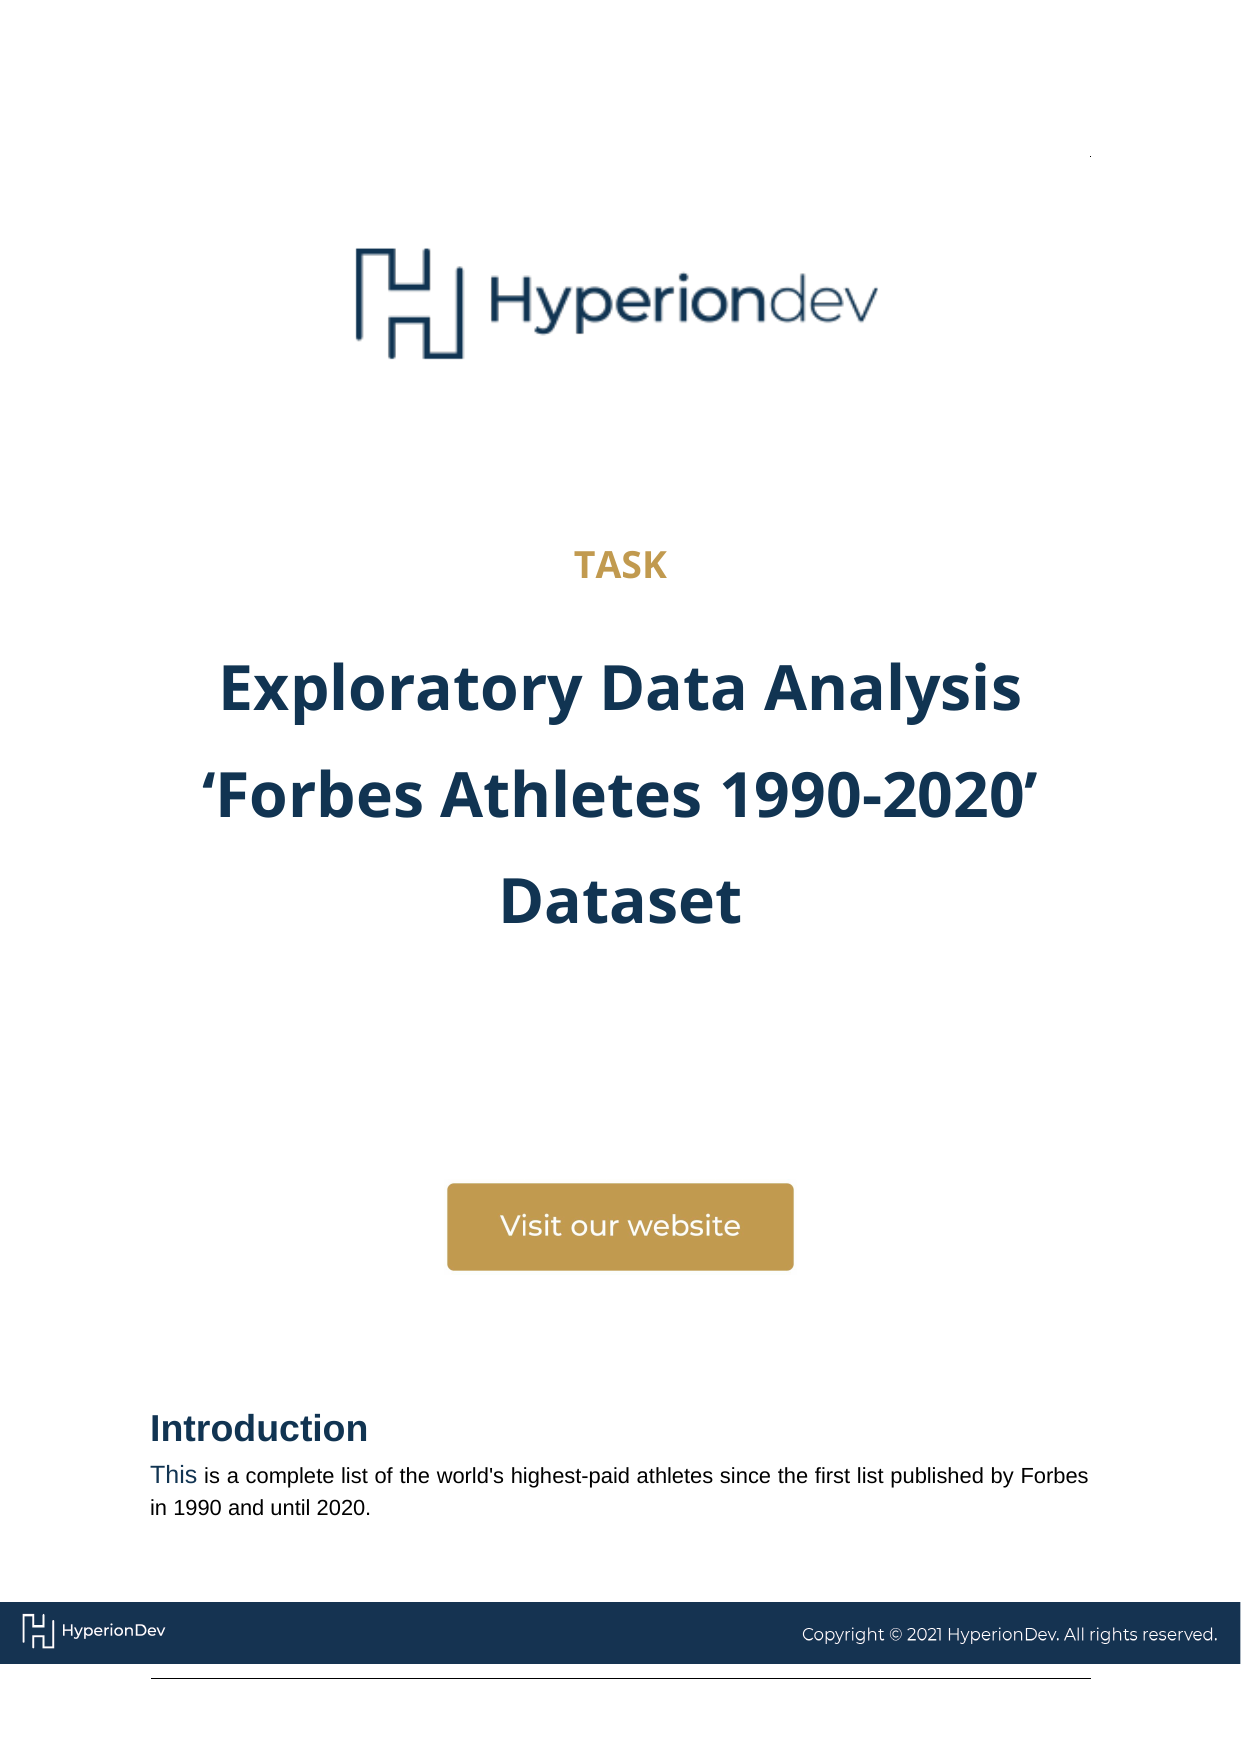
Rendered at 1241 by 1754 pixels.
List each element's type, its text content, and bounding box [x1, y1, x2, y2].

text Introduction [150, 1406, 1091, 1449]
text This is a complete list of the world's highest-paid athletes since the first list published by Forbes in 1990 and until 2020. [150, 1460, 1091, 1520]
text TASK [150, 538, 1091, 589]
text Exploratory Data Analysis ‘Forbes Athletes 1990-2020’ Dataset [150, 644, 1091, 942]
